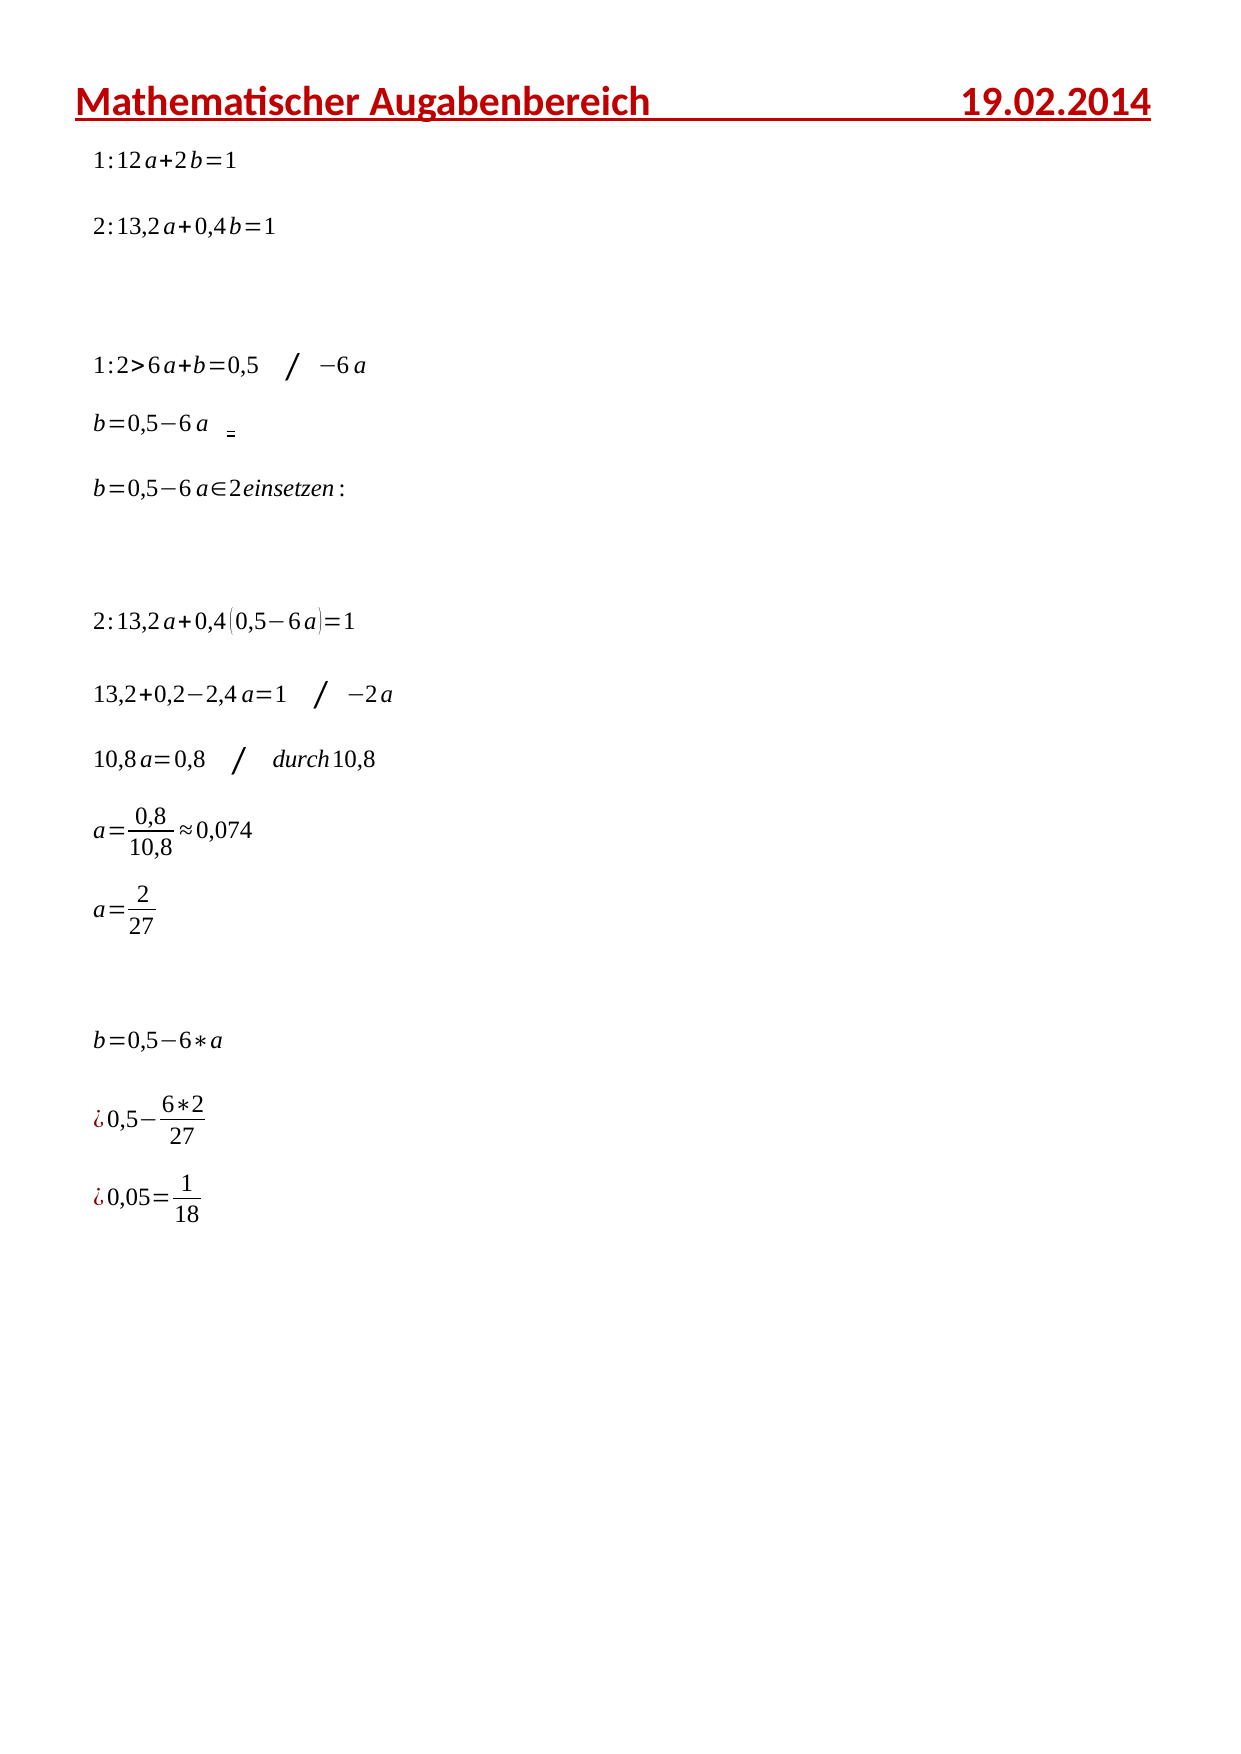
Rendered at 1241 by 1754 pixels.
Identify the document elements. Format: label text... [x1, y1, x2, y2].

text / [75, 737, 1165, 782]
text / [75, 671, 1165, 717]
text / [75, 343, 1165, 389]
text Mathematischer Augabenbereich 19.02.2014 [75, 75, 1165, 126]
